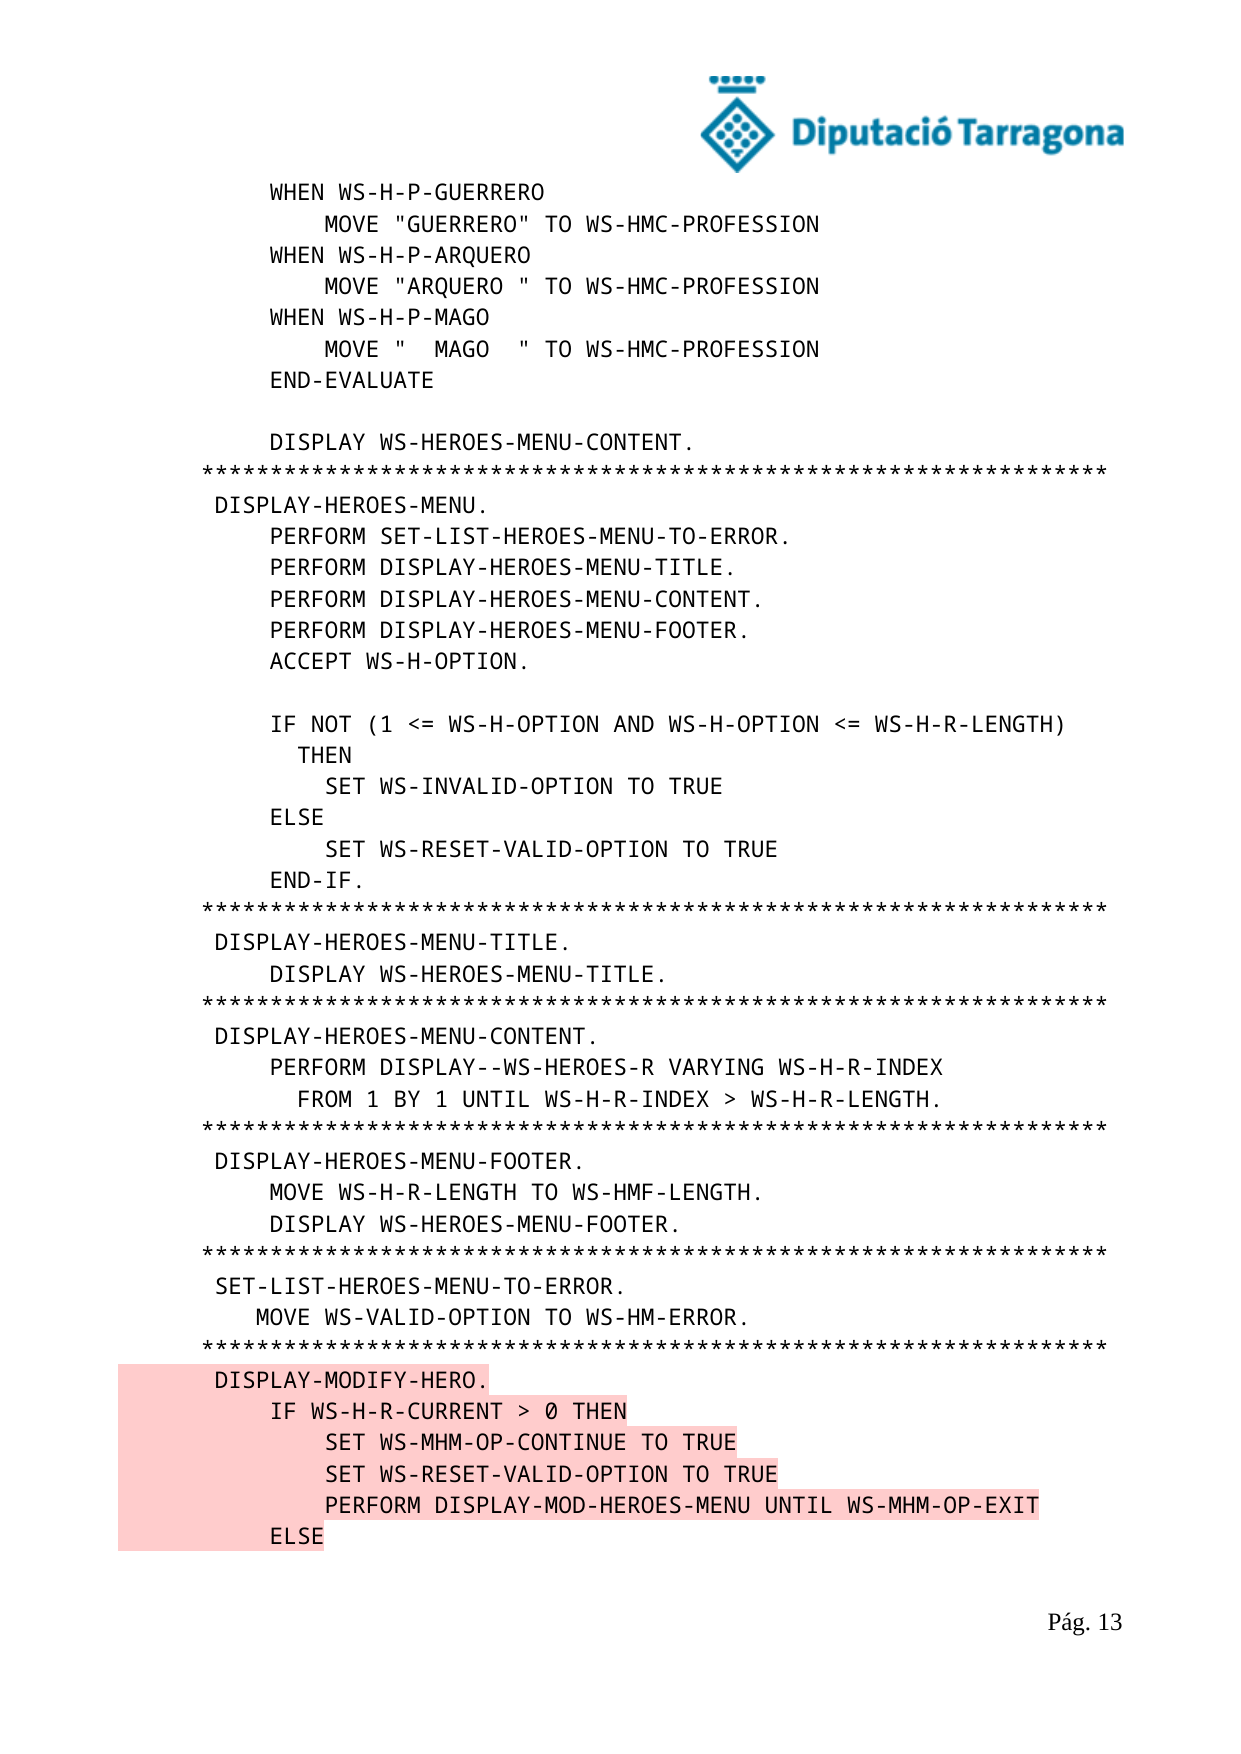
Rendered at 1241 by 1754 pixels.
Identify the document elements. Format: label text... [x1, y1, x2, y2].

text IF NOT (1 <= WS-H-OPTION AND WS-H-OPTION <= WS-H-R-LENGTH) [118, 708, 1122, 739]
text FROM 1 BY 1 UNTIL WS-H-R-INDEX > WS-H-R-LENGTH. [118, 1083, 1122, 1114]
text MOVE "GUERRERO" TO WS-HMC-PROFESSION [118, 208, 1122, 239]
text PERFORM SET-LIST-HEROES-MENU-TO-ERROR. [118, 520, 1122, 551]
text DISPLAY-HEROES-MENU-CONTENT. [118, 1020, 1122, 1051]
text SET WS-RESET-VALID-OPTION TO TRUE [118, 833, 1122, 864]
text PERFORM DISPLAY-MOD-HEROES-MENU UNTIL WS-MHM-OP-EXIT [118, 1489, 1122, 1520]
text PERFORM DISPLAY-HEROES-MENU-FOOTER. [118, 614, 1122, 645]
text WHEN WS-H-P-MAGO [118, 301, 1122, 333]
text ELSE [118, 801, 1122, 833]
text PERFORM DISPLAY--WS-HEROES-R VARYING WS-H-R-INDEX [118, 1051, 1122, 1083]
text ****************************************************************** [118, 458, 1122, 489]
text END-EVALUATE [118, 364, 1122, 395]
text DISPLAY WS-HEROES-MENU-TITLE. [118, 958, 1122, 989]
text ELSE [118, 1520, 1122, 1551]
text END-IF. [118, 864, 1122, 895]
text MOVE WS-H-R-LENGTH TO WS-HMF-LENGTH. [118, 1176, 1122, 1208]
text IF WS-H-R-CURRENT > 0 THEN [118, 1395, 1122, 1426]
text DISPLAY-HEROES-MENU-FOOTER. [118, 1145, 1122, 1176]
text SET WS-INVALID-OPTION TO TRUE [118, 770, 1122, 801]
text ****************************************************************** [118, 989, 1122, 1020]
text PERFORM DISPLAY-HEROES-MENU-CONTENT. [118, 583, 1122, 614]
text SET WS-MHM-OP-CONTINUE TO TRUE [118, 1426, 1122, 1458]
text DISPLAY WS-HEROES-MENU-FOOTER. [118, 1208, 1122, 1239]
text DISPLAY WS-HEROES-MENU-CONTENT. [118, 426, 1122, 458]
text ****************************************************************** [118, 1114, 1122, 1145]
text DISPLAY-HEROES-MENU-TITLE. [118, 926, 1122, 958]
text THEN [118, 739, 1122, 770]
text SET-LIST-HEROES-MENU-TO-ERROR. [118, 1270, 1122, 1301]
text ****************************************************************** [118, 1239, 1122, 1270]
text PERFORM DISPLAY-HEROES-MENU-TITLE. [118, 551, 1122, 583]
text MOVE WS-VALID-OPTION TO WS-HM-ERROR. [118, 1301, 1122, 1333]
text MOVE "ARQUERO " TO WS-HMC-PROFESSION [118, 270, 1122, 301]
text SET WS-RESET-VALID-OPTION TO TRUE [118, 1458, 1122, 1489]
text ****************************************************************** [118, 1333, 1122, 1364]
text MOVE " MAGO " TO WS-HMC-PROFESSION [118, 333, 1122, 364]
text ****************************************************************** [118, 895, 1122, 926]
picture [700, 76, 1124, 173]
text WHEN WS-H-P-GUERRERO [118, 176, 1122, 208]
text DISPLAY-HEROES-MENU. [118, 489, 1122, 520]
text ACCEPT WS-H-OPTION. [118, 645, 1122, 676]
text DISPLAY-MODIFY-HERO. [118, 1364, 1122, 1395]
text WHEN WS-H-P-ARQUERO [118, 239, 1122, 270]
